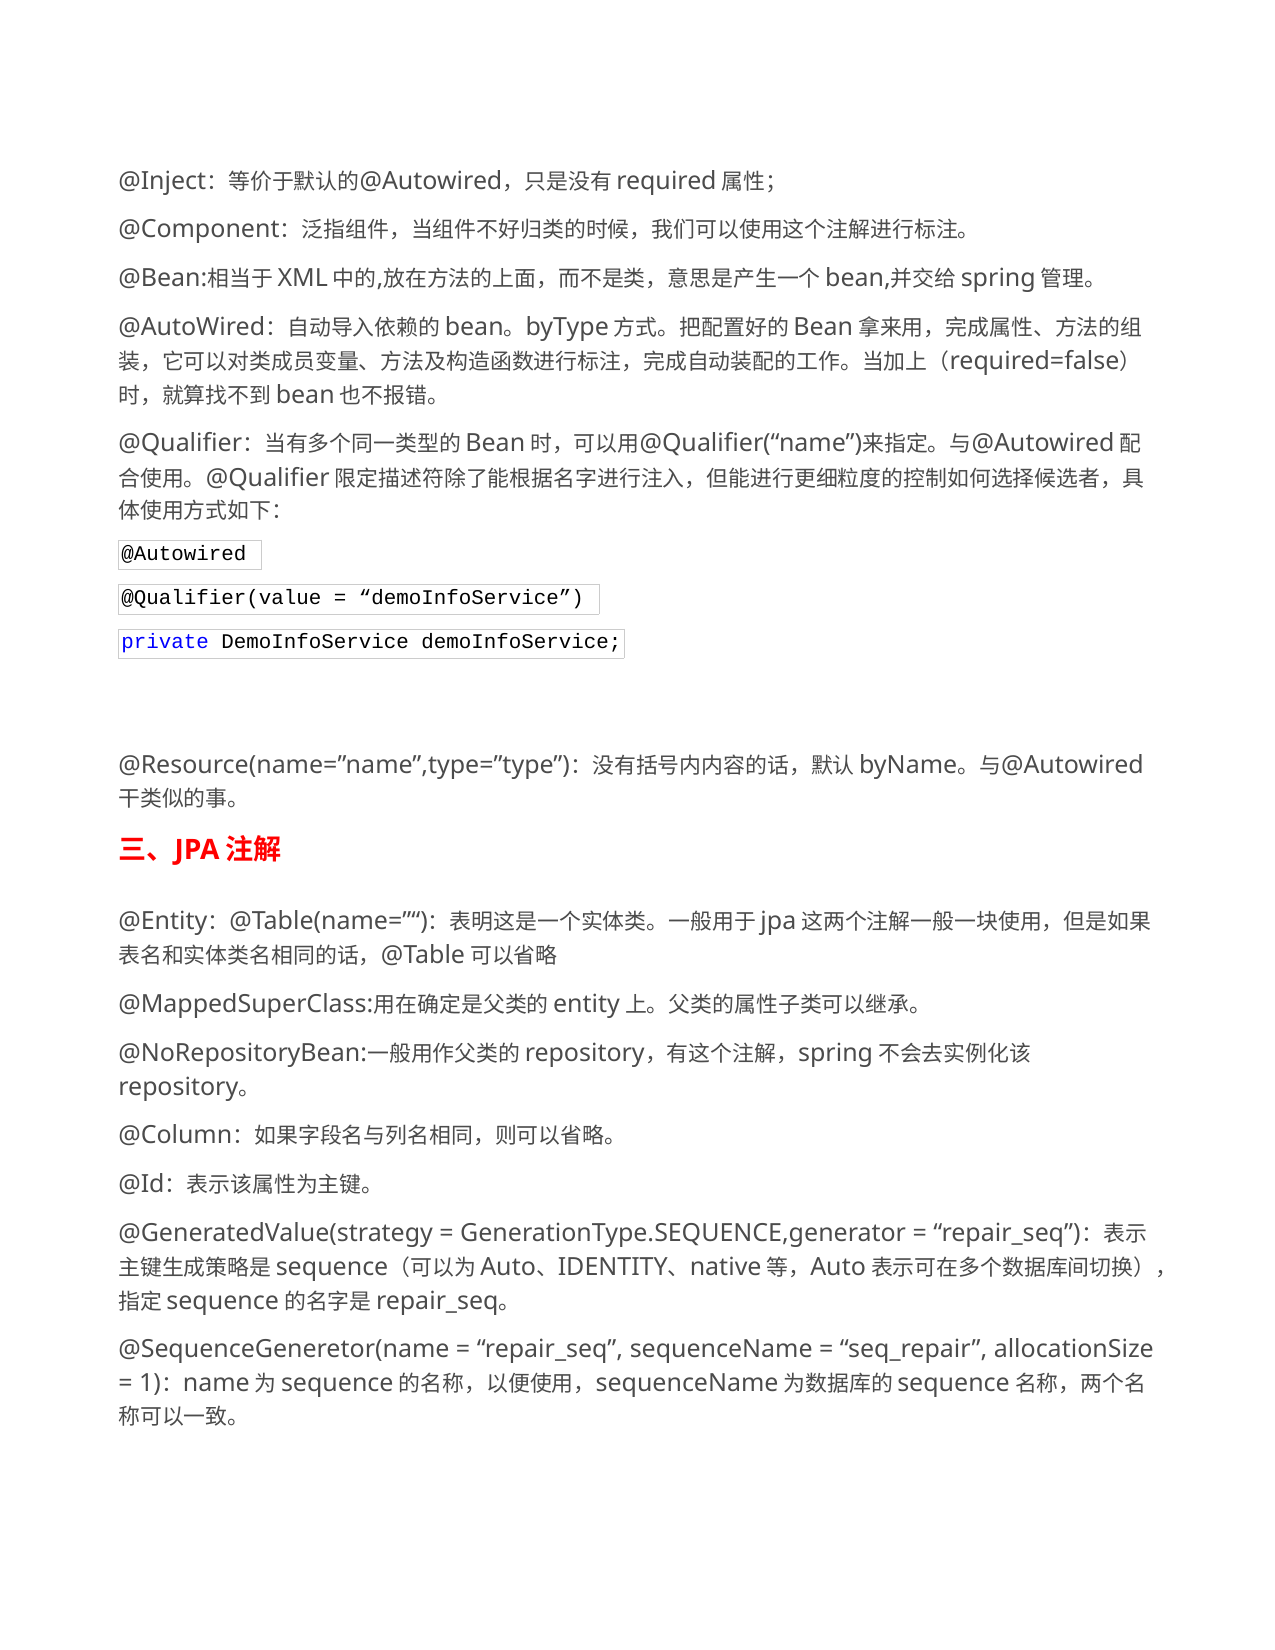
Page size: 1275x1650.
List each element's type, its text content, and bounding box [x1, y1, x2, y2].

text [625, 628, 1157, 658]
text @Column：如果字段名与列名相同，则可以省略。 [118, 1117, 1157, 1151]
text @AutoWired：自动导入依赖的bean。byType方式。把配置好的Bean拿来用，完成属性、方法的组装，它可以对类成员变量、方法及构造函数进行标注，完成自动装配的工作。当加上（required=false）时，就算找不到bean也不报错。 [118, 308, 1157, 411]
text @Qualifier：当有多个同一类型的Bean时，可以用@Qualifier(“name”)来指定。与@Autowired配合使用。@Qualifier限定描述符除了能根据名字进行注入，但能进行更细粒度的控制如何选择候选者，具体使用方式如下： [118, 425, 1157, 525]
text [262, 539, 1157, 569]
text @Autowired [119, 541, 261, 569]
text @NoRepositoryBean:一般用作父类的repository，有这个注解，spring不会去实例化该repository。 [118, 1034, 1157, 1102]
text @GeneratedValue(strategy = GenerationType.SEQUENCE,generator = “repair_seq”)：表示主键生成策略是sequence（可以为Auto、IDENTITY、native等，Auto表示可在多个数据库间切换），指定sequence的名字是repair_seq。 [118, 1214, 1157, 1316]
text @MappedSuperClass:用在确定是父类的entity上。父类的属性子类可以继承。 [118, 986, 1157, 1019]
text @SequenceGeneretor(name = “repair_seq”, sequenceName = “seq_repair”, allocationSize = 1)：name为sequence的名称，以便使用，sequenceName为数据库的sequence名称，两个名称可以一致。 [118, 1331, 1157, 1431]
text [600, 584, 1157, 614]
text @Id：表示该属性为主键。 [118, 1166, 1157, 1199]
text private DemoInfoService demoInfoService; [119, 630, 624, 658]
text @Bean:相当于XML中的,放在方法的上面，而不是类，意思是产生一个bean,并交给spring管理。 [118, 260, 1157, 294]
text @Entity：@Table(name=”“)：表明这是一个实体类。一般用于jpa这两个注解一般一块使用，但是如果表名和实体类名相同的话，@Table可以省略 [118, 903, 1157, 971]
text @Inject：等价于默认的@Autowired，只是没有required属性； [118, 162, 1157, 196]
text @Resource(name=”name”,type=”type”)：没有括号内内容的话，默认byName。与@Autowired干类似的事。 [118, 747, 1157, 812]
text @Component：泛指组件，当组件不好归类的时候，我们可以使用这个注解进行标注。 [118, 211, 1157, 245]
text 三、JPA注解 [118, 827, 1157, 868]
text @Qualifier(value = “demoInfoService”) [119, 585, 599, 614]
